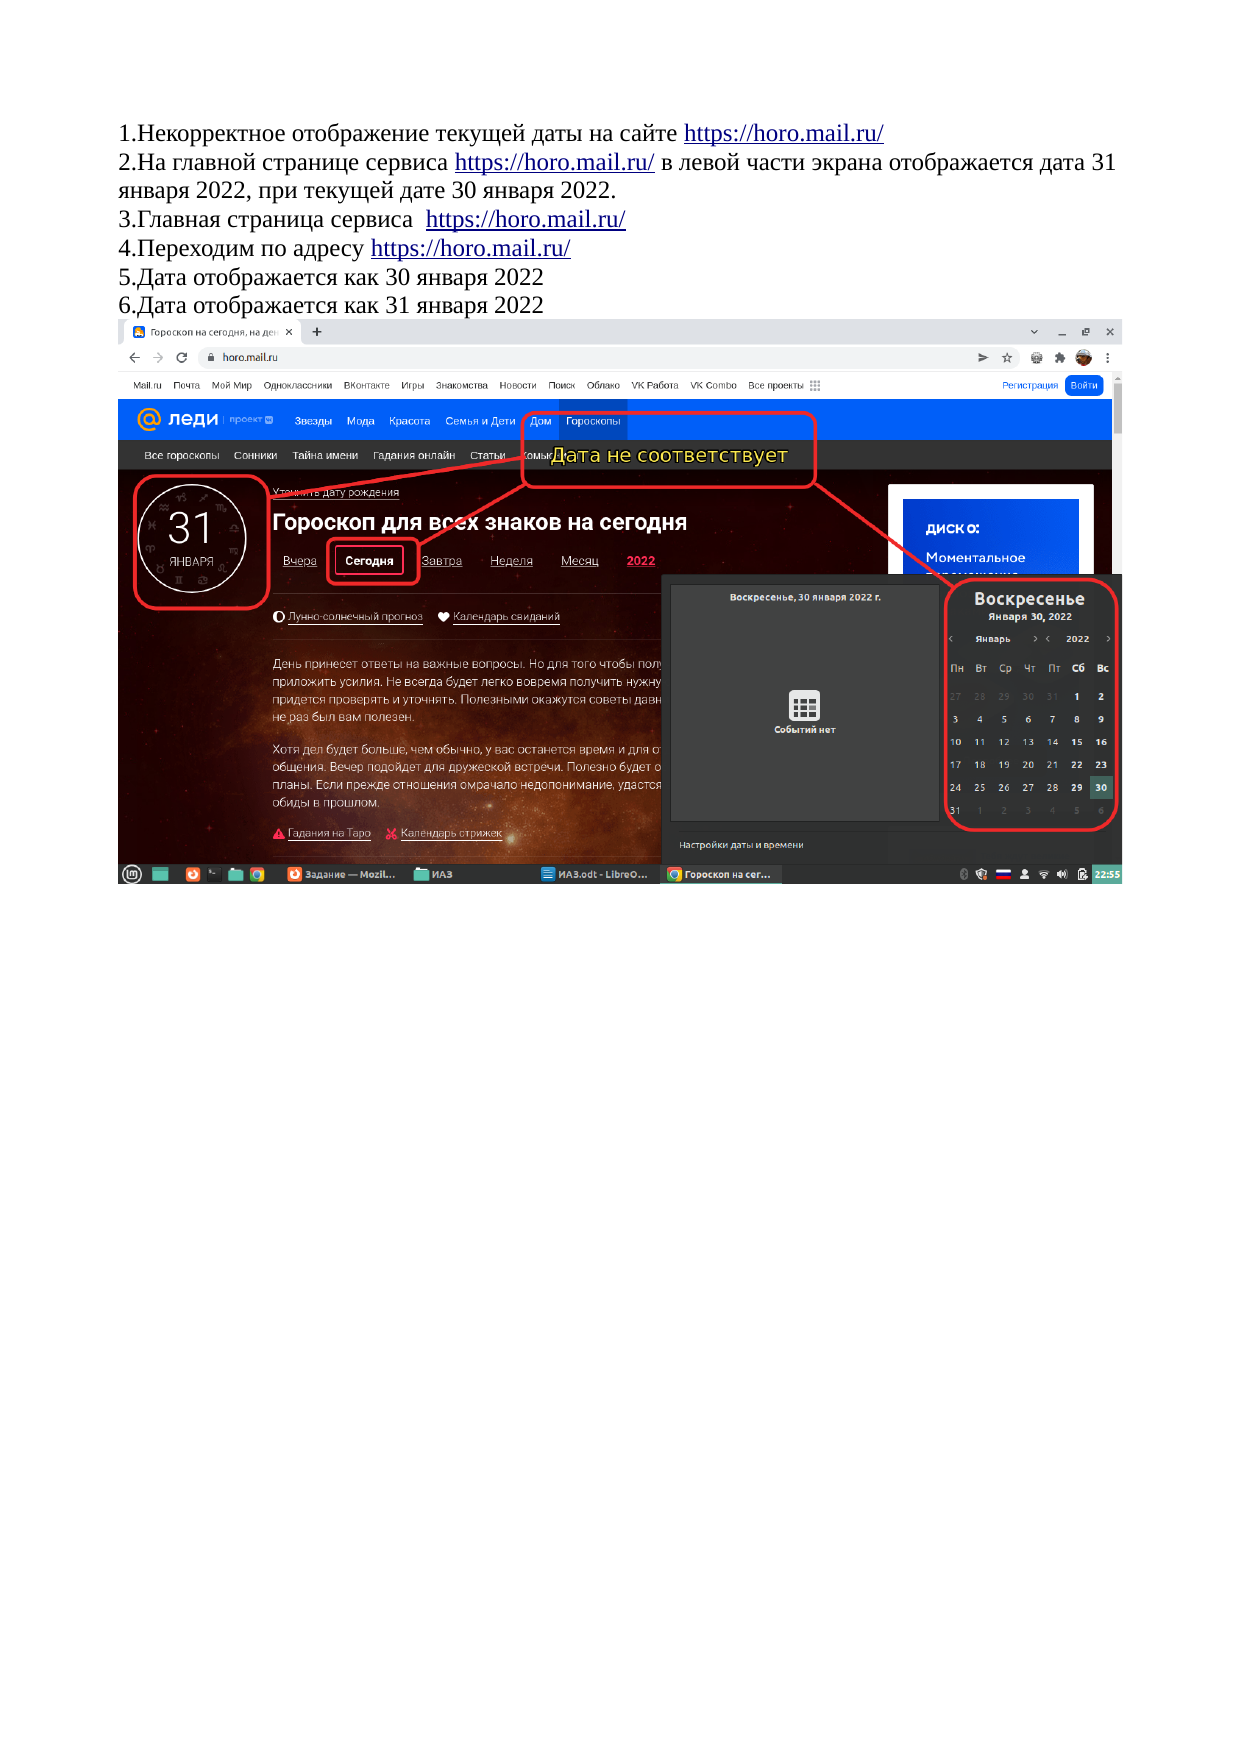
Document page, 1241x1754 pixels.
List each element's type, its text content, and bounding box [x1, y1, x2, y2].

text 2.На главной странице сервиса https://horo.mail.ru/ в левой части экрана отображается дата 31 января 2022, при текущей дате 30 января 2022. [118, 147, 1122, 204]
text 5.Дата отображается как 30 января 2022 [118, 262, 1122, 291]
text 1.Некорректное отображение текущей даты на сайте https://horo.mail.ru/ [118, 118, 1122, 147]
picture [118, 319, 1123, 884]
text 6.Дата отображается как 31 января 2022 [118, 291, 1122, 319]
text 4.Переходим по адресу https://horo.mail.ru/ [118, 233, 1122, 262]
text 3.Главная страница сервиса https://horo.mail.ru/ [118, 204, 1122, 233]
